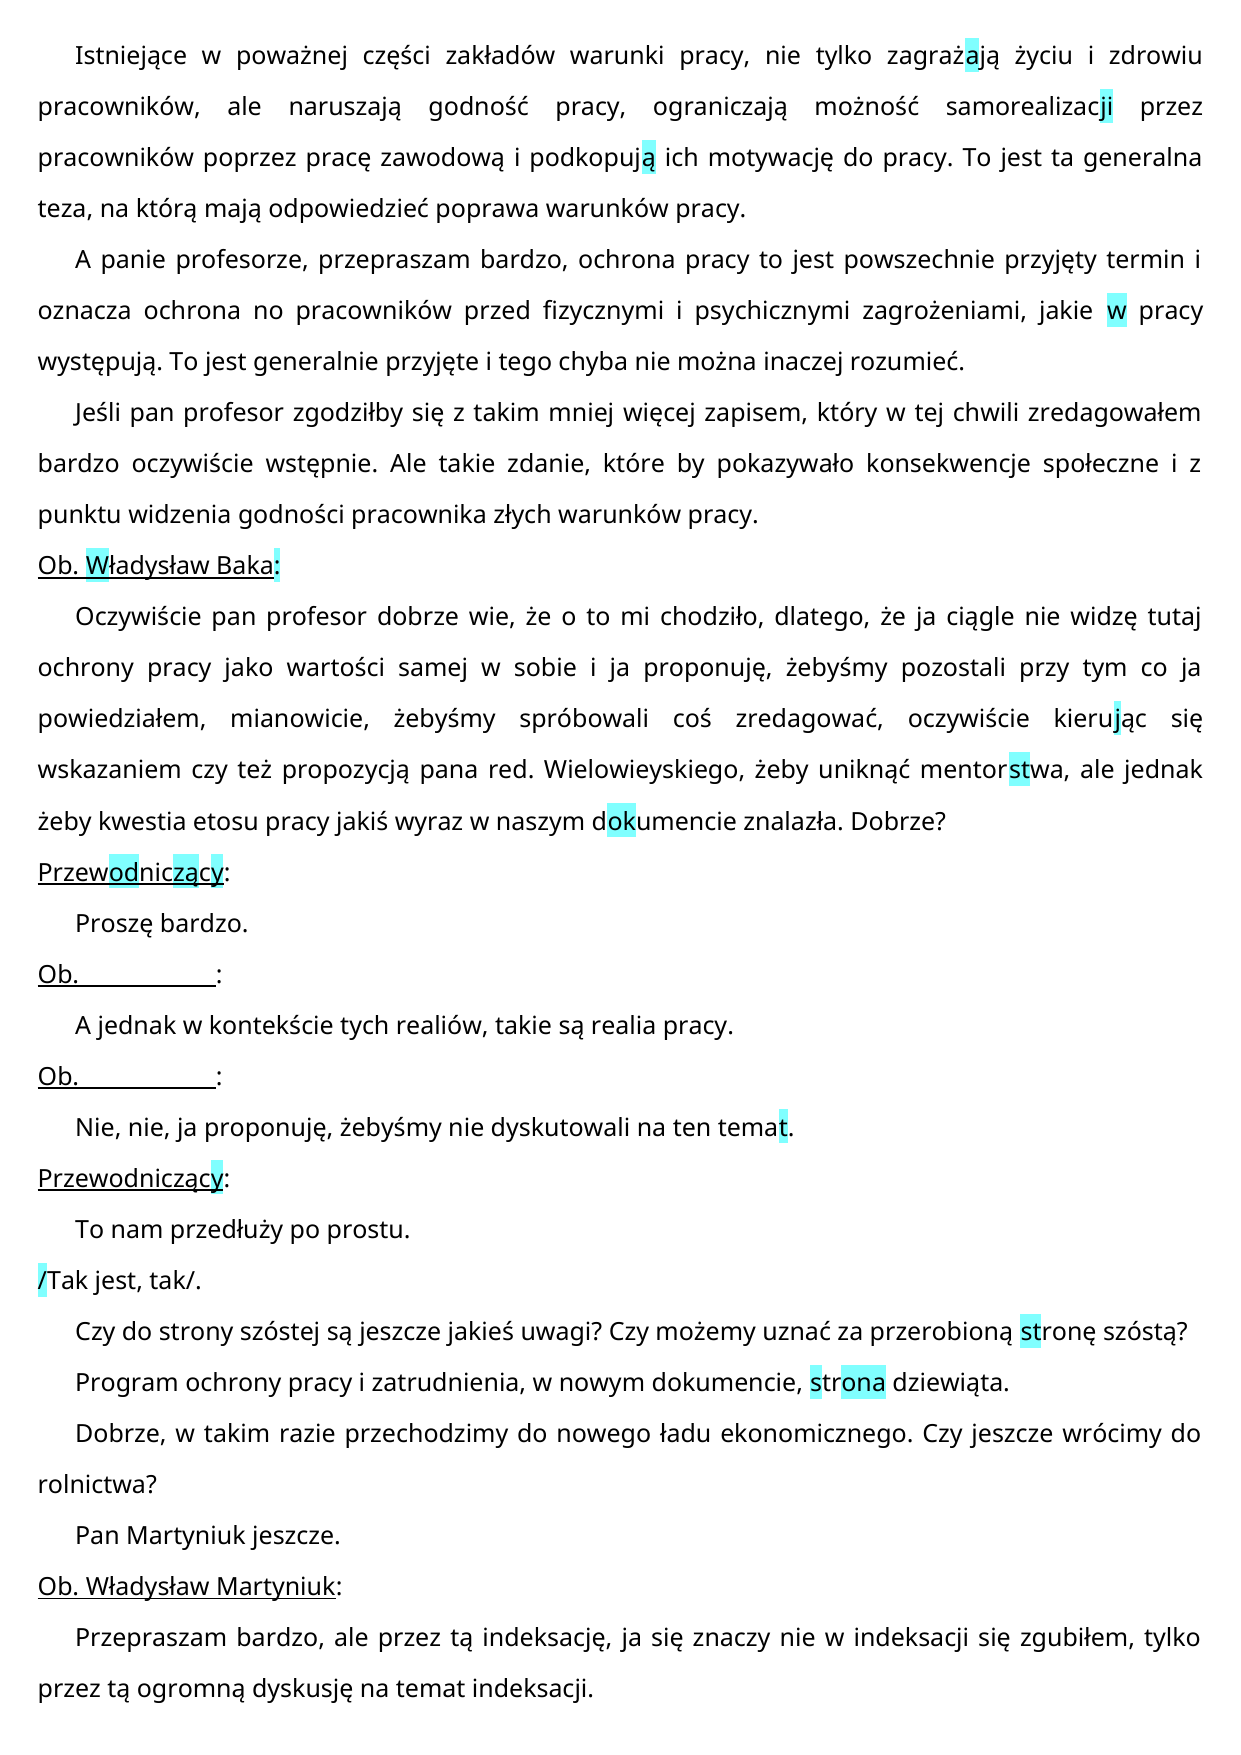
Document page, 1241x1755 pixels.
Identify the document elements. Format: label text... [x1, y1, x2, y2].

text Jeśli pan profesor zgodziłby się z takim mniej więcej zapisem, który w tej chwili zredagowałem bardzo oczywiście wstępnie. Ale takie zdanie, które by pokazywało konsekwencje społeczne i z punktu widzenia godności pracownika złych warunków pracy. [37, 395, 1203, 531]
text Istniejące w poważnej części zakładów warunki pracy, nie tylko zagrażają życiu i zdrowiu pracowników, ale naruszają godność pracy, ograniczają możność samorealizacji przez pracowników poprzez pracę zawodową i podkopują ich motywację do pracy. To jest ta generalna teza, na którą mają odpowiedzieć poprawa warunków pracy. [37, 37, 1203, 225]
text Ob. : [37, 1058, 1203, 1092]
text To nam przedłuży po prostu. [37, 1211, 1203, 1246]
text A jednak w kontekście tych realiów, takie są realia pracy. [37, 1007, 1203, 1041]
text Nie, nie, ja proponuję, żebyśmy nie dyskutowali na ten temat. [37, 1109, 1203, 1143]
text Dobrze, w takim razie przechodzimy do nowego ładu ekonomicznego. Czy jeszcze wrócimy do rolnictwa? [37, 1416, 1203, 1501]
text Ob. Władysław Baka: [37, 548, 1203, 582]
text Przewodniczący: [37, 1160, 1203, 1194]
text Ob. : [37, 956, 1203, 990]
text /Tak jest, tak/. [37, 1262, 1203, 1297]
text Czy do strony szóstej są jeszcze jakieś uwagi? Czy możemy uznać za przerobioną stronę szóstą? [37, 1313, 1203, 1348]
text Program ochrony pracy i zatrudnienia, w nowym dokumencie, strona dziewiąta. [37, 1364, 1203, 1399]
text Oczywiście pan profesor dobrze wie, że o to mi chodziło, dlatego, że ja ciągle nie widzę tutaj ochrony pracy jako wartości samej w sobie i ja proponuję, żebyśmy pozostali przy tym co ja powiedziałem, mianowicie, żebyśmy spróbowali coś zredagować, oczywiście kierując się wskazaniem czy też propozycją pana red. Wielowieyskiego, żeby uniknąć mentorstwa, ale jednak żeby kwestia etosu pracy jakiś wyraz w naszym dokumencie znalazła. Dobrze? [37, 599, 1203, 837]
text A panie profesorze, przepraszam bardzo, ochrona pracy to jest powszechnie przyjęty termin i oznacza ochrona no pracowników przed fizycznymi i psychicznymi zagrożeniami, jakie w pracy występują. To jest generalnie przyjęte i tego chyba nie można inaczej rozumieć. [37, 242, 1203, 378]
text Przepraszam bardzo, ale przez tą indeksację, ja się znaczy nie w indeksacji się zgubiłem, tylko przez tą ogromną dyskusję na temat indeksacji. [37, 1620, 1203, 1705]
text Ob. Władysław Martyniuk: [37, 1569, 1203, 1603]
text Przewodniczący: [37, 854, 1203, 888]
text Proszę bardzo. [37, 905, 1203, 939]
text Pan Martyniuk jeszcze. [37, 1518, 1203, 1552]
